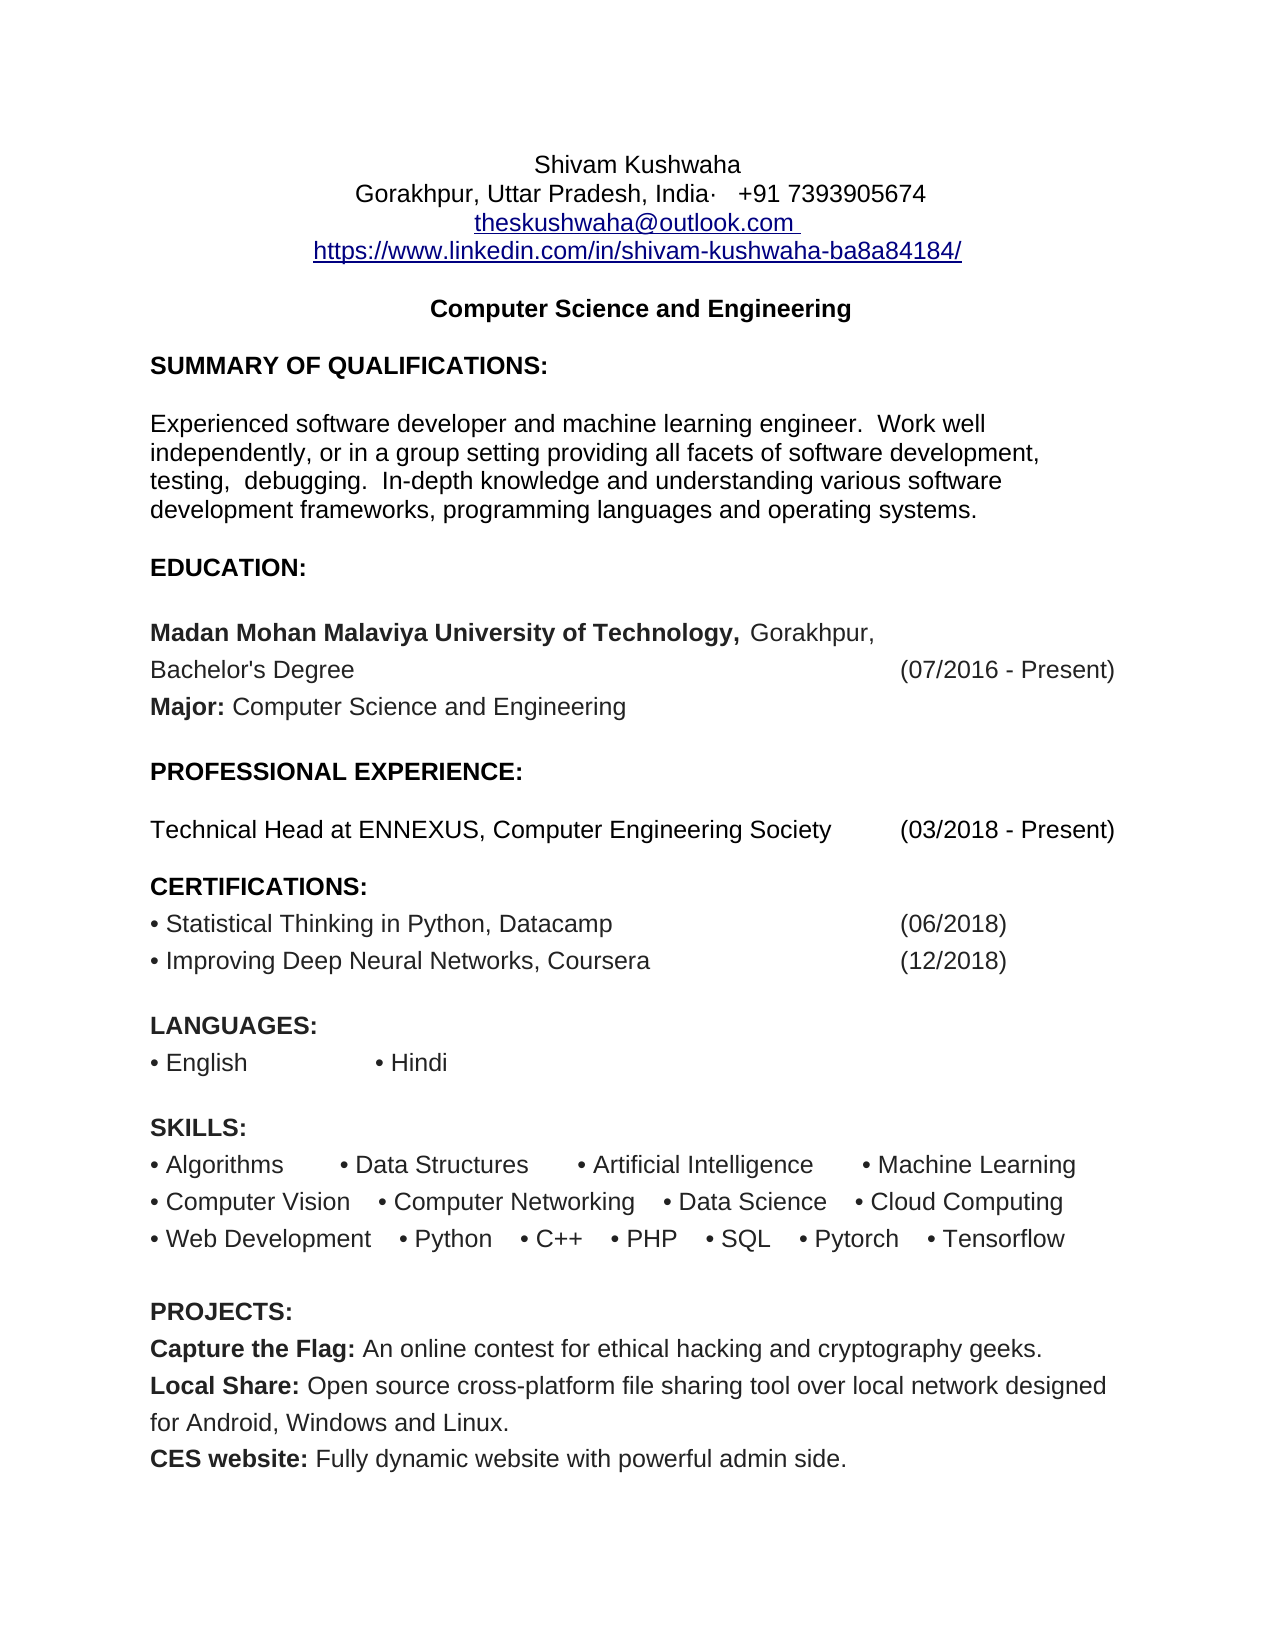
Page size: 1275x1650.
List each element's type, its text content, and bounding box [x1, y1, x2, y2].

text SKILLS: [150, 1113, 1125, 1142]
text PROJECTS: [150, 1289, 1125, 1326]
text Experienced software developer and machine learning engineer. Work well independently, or in a group setting providing all facets of software development, testing, debugging. In-depth knowledge and understanding various software development frameworks, programming languages and operating systems. [150, 409, 1125, 524]
text Local Share: Open source cross-platform file sharing tool over local network designed for Android, Windows and Linux. [150, 1363, 1125, 1436]
text https://www.linkedin.com/in/shivam-kushwaha-ba8a84184/ [150, 236, 1125, 265]
text Computer Science and Engineering [150, 294, 1125, 322]
text LANGUAGES: [150, 1011, 1125, 1040]
text SUMMARY OF QUALIFICATIONS: [150, 351, 1125, 380]
text CERTIFICATIONS: [150, 872, 1125, 901]
text • English • Hindi [150, 1040, 1125, 1077]
text Capture the Flag: An online contest for ethical hacking and cryptography geeks. [150, 1326, 1125, 1363]
text • Algorithms • Data Structures • Artificial Intelligence • Machine Learning • Computer Vision • Computer Networking • Data Science • Cloud Computing [150, 1142, 1125, 1216]
text Bachelor's Degree (07/2016 - Present) Major: Computer Science and Engineering [150, 647, 1125, 757]
text Gorakhpur, Uttar Pradesh, India· +91 7393905674 [150, 179, 1125, 207]
text Shivam Kushwaha [150, 150, 1125, 179]
text Madan Mohan Malaviya University of Technology, Gorakhpur, [150, 610, 1125, 647]
text Technical Head at ENNEXUS, Computer Engineering Society (03/2018 - Present) [150, 814, 1125, 843]
text PROFESSIONAL EXPERIENCE: [150, 757, 1125, 786]
text CES website: Fully dynamic website with powerful admin side. [150, 1436, 1125, 1473]
text theskushwaha@outlook.com [150, 207, 1125, 236]
text • Web Development • Python • C++ • PHP • SQL • Pytorch • Tensorflow [150, 1216, 1125, 1252]
text • Statistical Thinking in Python, Datacamp (06/2018) • Improving Deep Neural Networks, Coursera (12/2018) [150, 901, 1125, 974]
text EDUCATION: [150, 552, 1125, 581]
